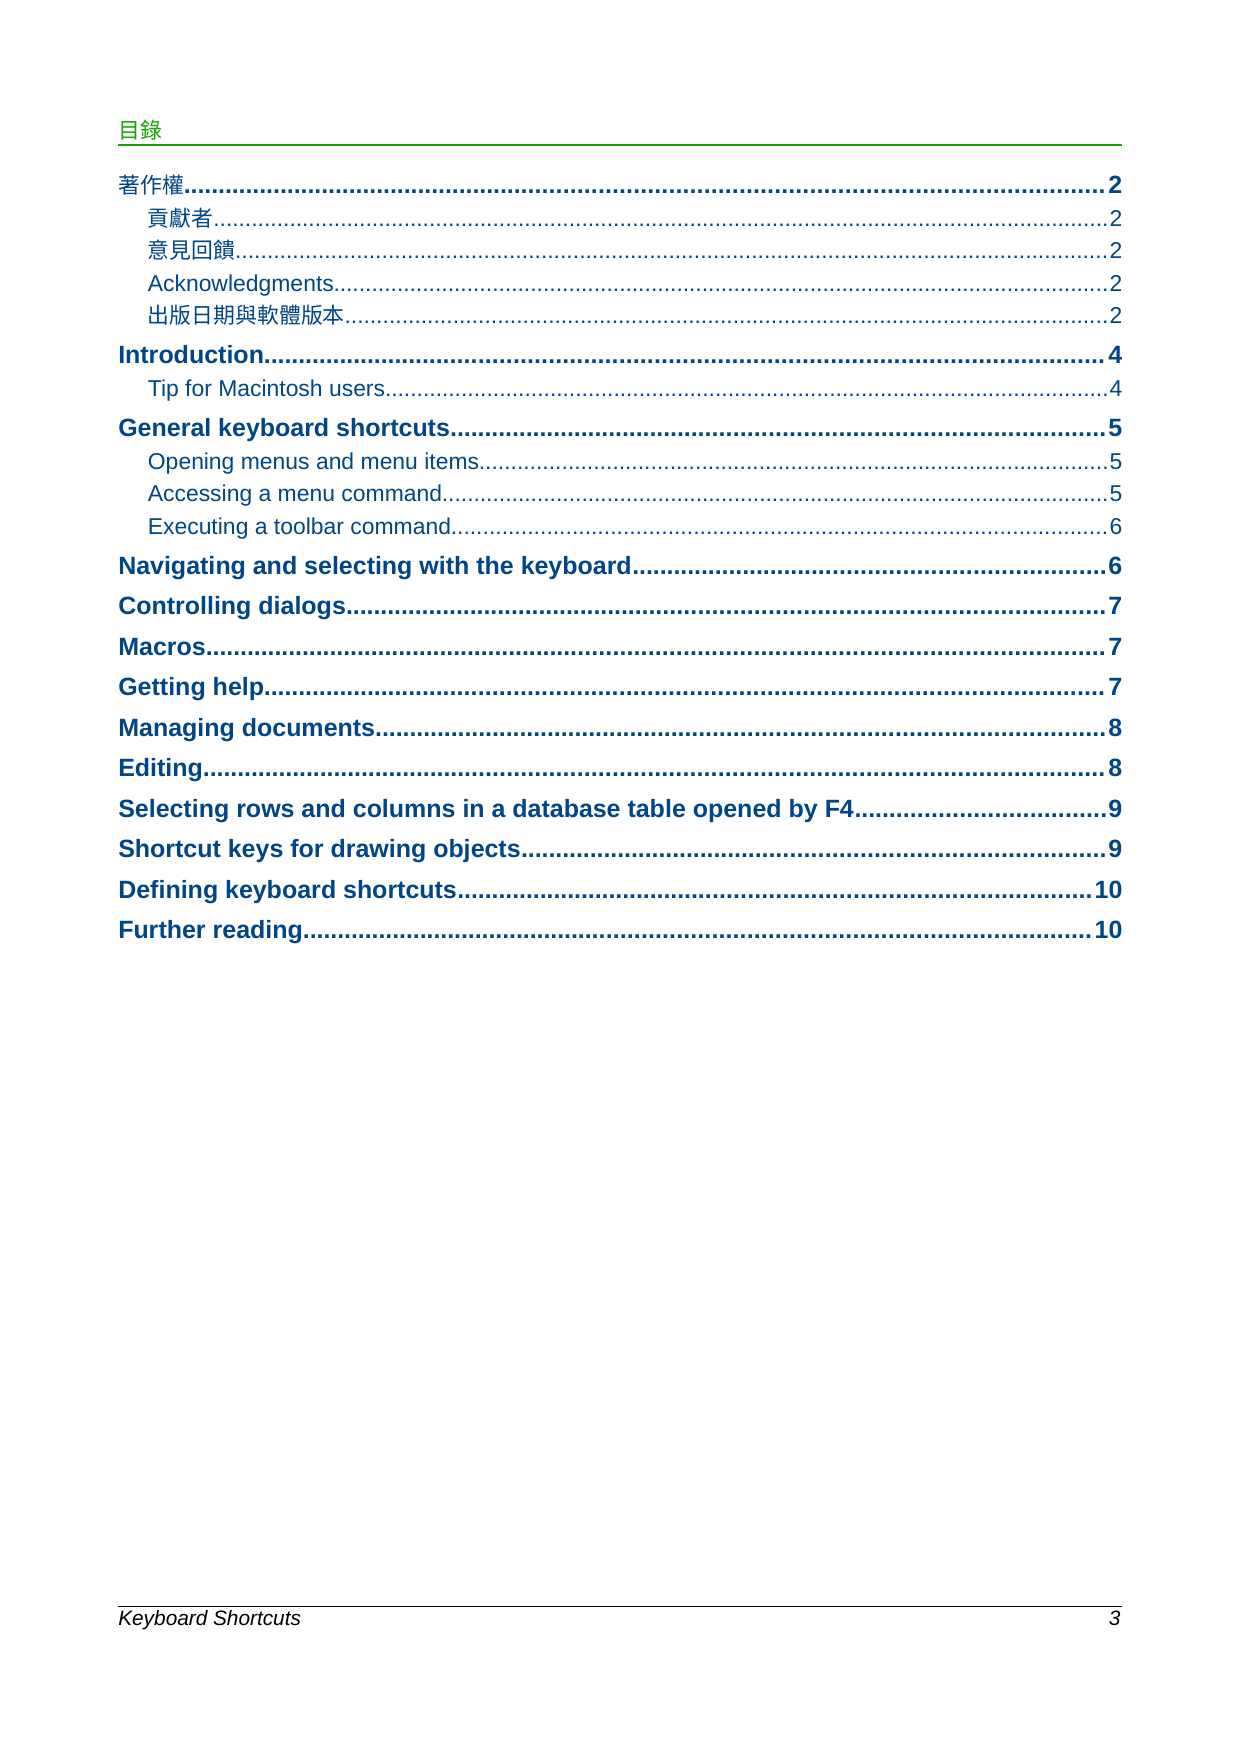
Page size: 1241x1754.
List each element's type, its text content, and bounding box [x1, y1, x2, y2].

text 出版日期與軟體版本 2 [148, 302, 1122, 329]
text 貢獻者 2 [148, 204, 1122, 231]
text Introduction 4 [118, 341, 1122, 369]
text Executing a toolbar command 6 [148, 513, 1122, 539]
text Navigating and selecting with the keyboard 6 [118, 551, 1122, 579]
text Editing 8 [118, 753, 1122, 782]
text 著作權 2 [118, 170, 1122, 199]
text Shortcut keys for drawing objects 9 [118, 834, 1122, 863]
text General keyboard shortcuts 5 [118, 413, 1122, 442]
text Selecting rows and columns in a database table opened by F4 9 [118, 794, 1122, 823]
text Accessing a menu command 5 [148, 480, 1122, 507]
text Further reading 10 [118, 915, 1122, 944]
text 意見回饋 2 [148, 237, 1122, 264]
text Macros 7 [118, 632, 1122, 661]
text Defining keyboard shortcuts 10 [118, 875, 1122, 904]
text Managing documents 8 [118, 713, 1122, 742]
text Tip for Macintosh users 4 [148, 375, 1122, 402]
text Getting help 7 [118, 672, 1122, 701]
text 目錄 [118, 118, 1122, 144]
text Controlling dialogs 7 [118, 591, 1122, 620]
text Acknowledgments 2 [148, 270, 1122, 296]
text Opening menus and menu items 5 [148, 448, 1122, 474]
